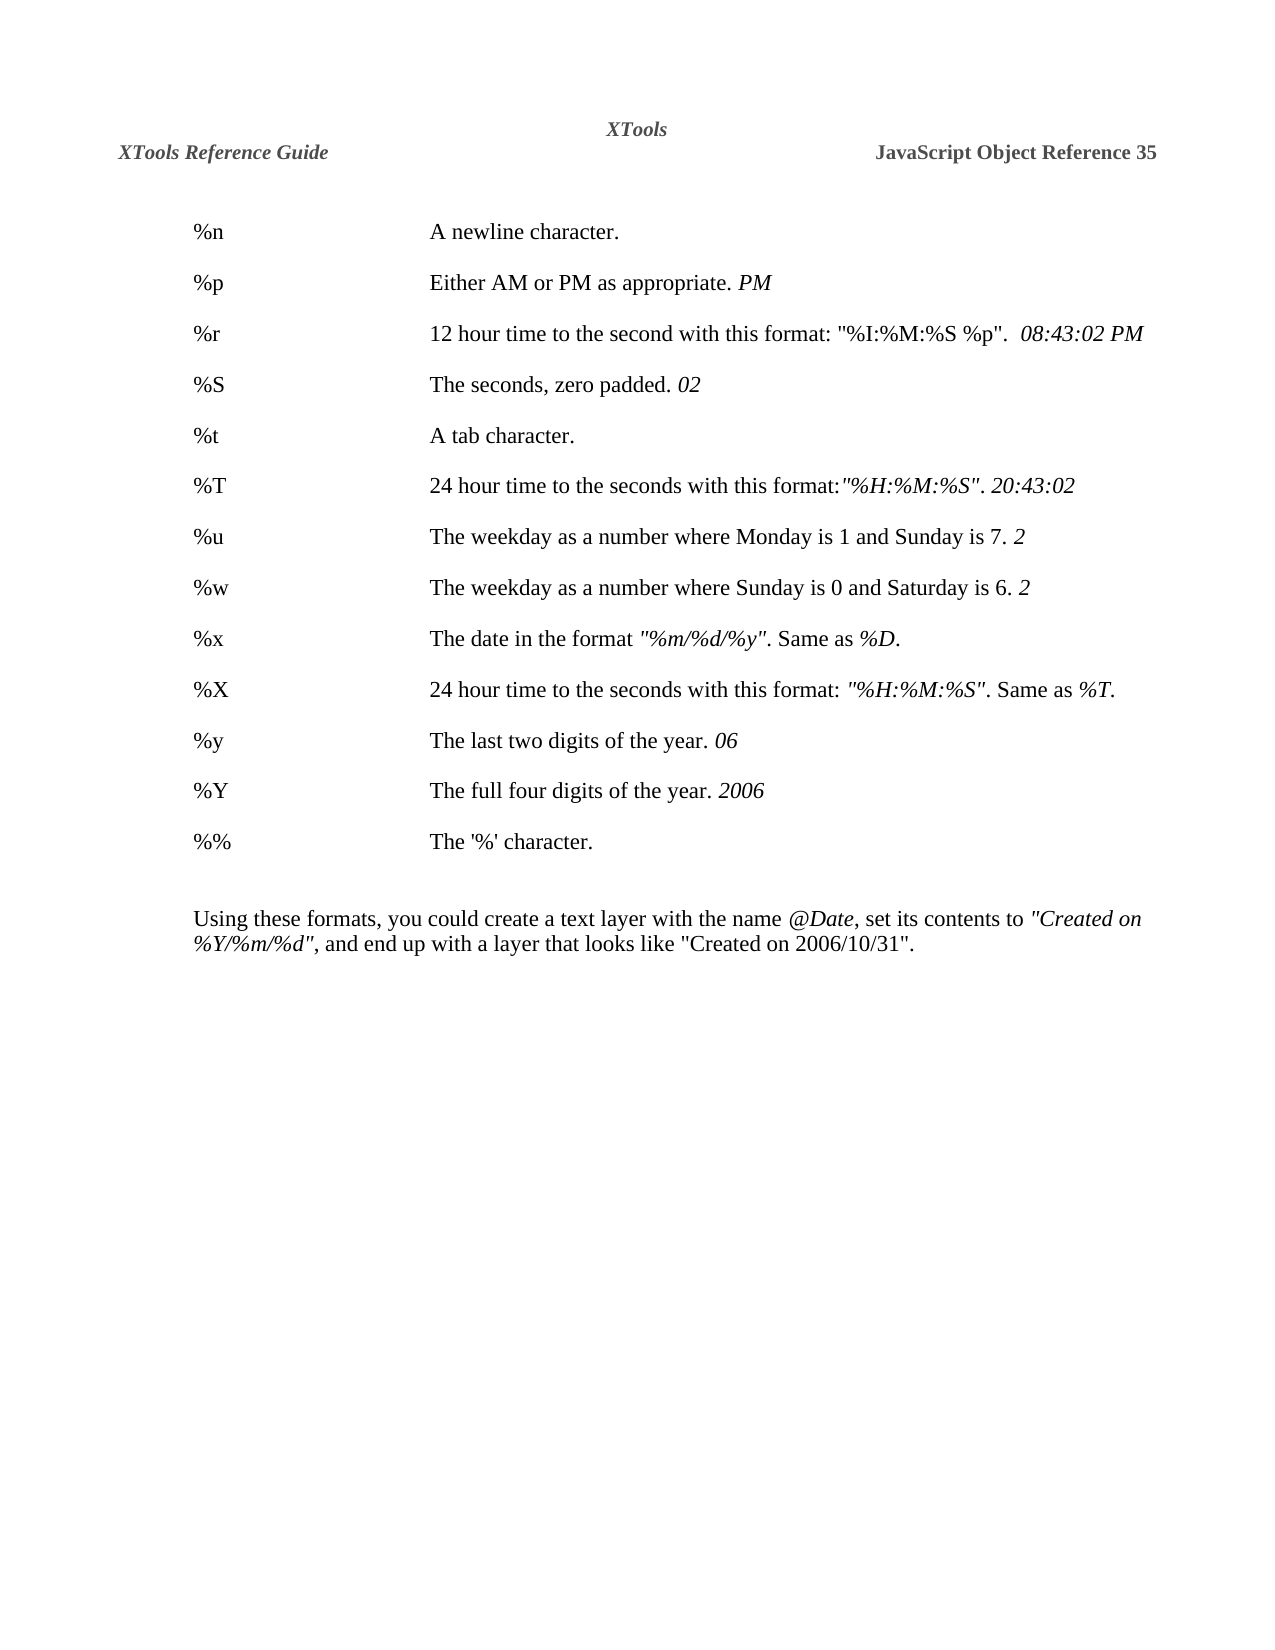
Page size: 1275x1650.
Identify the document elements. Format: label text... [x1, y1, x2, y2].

text %p Either AM or PM as appropriate. PM [193, 270, 1157, 296]
text %x The date in the format "%m/%d/%y". Same as %D. [193, 626, 1157, 651]
text %T 24 hour time to the seconds with this format:"%H:%M:%S". 20:43:02 [193, 473, 1157, 499]
text %u The weekday as a number where Monday is 1 and Sunday is 7. 2 [193, 524, 1157, 550]
text %t A tab character. [193, 423, 1157, 448]
text %w The weekday as a number where Sunday is 0 and Saturday is 6. 2 [193, 575, 1157, 601]
text %% The '%' character. [193, 829, 1157, 855]
text %n A newline character. [193, 219, 1157, 245]
text %Y The full four digits of the year. 2006 [193, 778, 1157, 804]
text %X 24 hour time to the seconds with this format: "%H:%M:%S". Same as %T. [193, 677, 1157, 702]
text %S The seconds, zero padded. 02 [193, 372, 1157, 397]
text %r 12 hour time to the second with this format: "%I:%M:%S %p". 08:43:02 PM [193, 321, 1157, 346]
text %y The last two digits of the year. 06 [193, 728, 1157, 753]
text Using these formats, you could create a text layer with the name @Date, set its contents to "Created on %Y/%m/%d", and end up with a layer that looks like "Created on 2006/10/31". [193, 906, 1157, 956]
